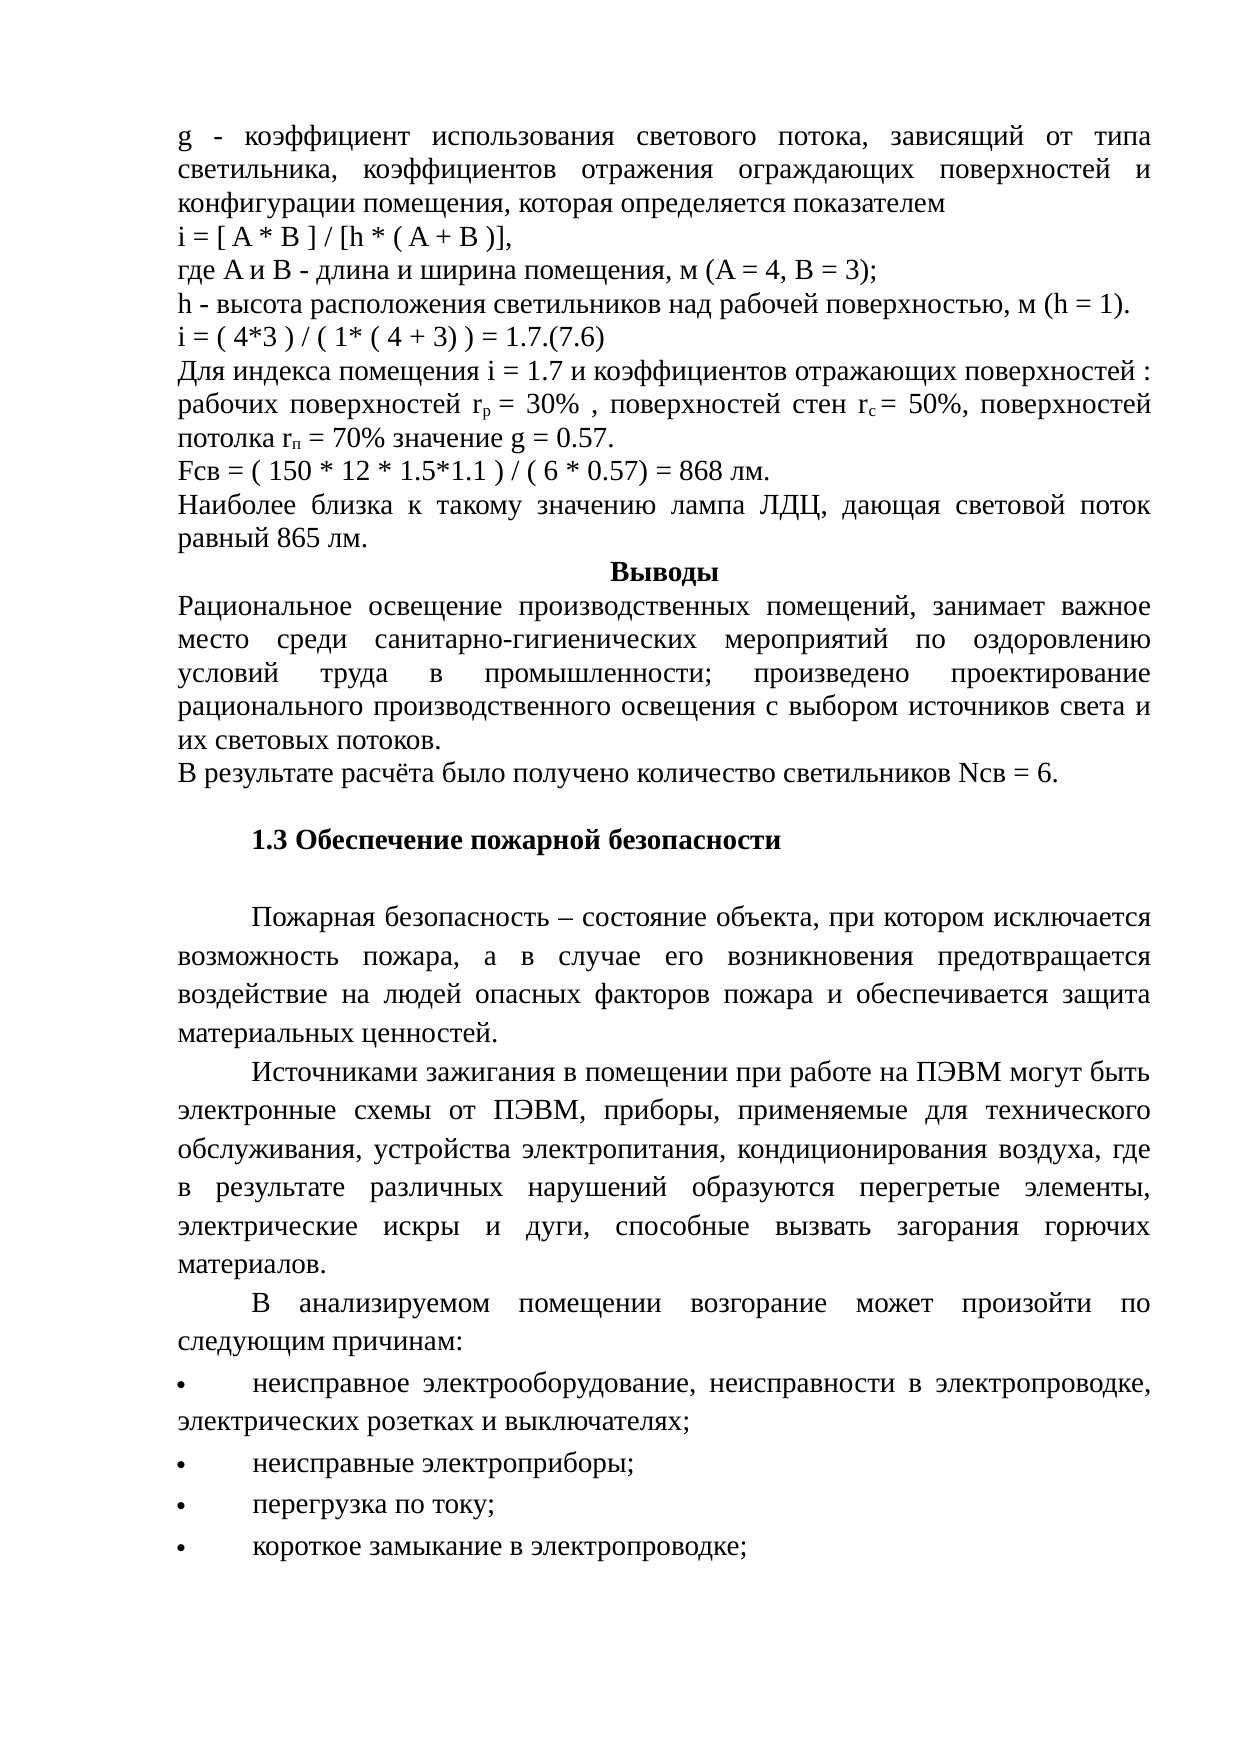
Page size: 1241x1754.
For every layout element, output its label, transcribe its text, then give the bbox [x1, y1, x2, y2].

text Пожарная безопасность – состояние объекта, при котором исключается возможность пожара, а в случае его возникновения предотвращается воздействие на людей опасных факторов пожара и обеспечивается защита материальных ценностей. [177, 899, 1152, 1049]
text Для индекса помещения i = 1.7 и коэффициентов отражающих поверхностей : рабочих поверхностей rр = 30% , поверхностей стен rс = 50%, поверхностей потолка rп = 70% значение g = 0.57. [177, 353, 1152, 453]
list короткое замыкание в электропроводке; [177, 1528, 1152, 1561]
list перегрузка по току; [177, 1486, 1152, 1520]
text Источниками зажигания в помещении при работе на ПЭВМ могут быть электронные схемы от ПЭВМ, приборы, применяемые для технического обслуживания, устройства электропитания, кондиционирования воздуха, где в результате различных нарушений образуются перегретые элементы, электрические искры и дуги, способные вызвать загорания горючих материалов. [177, 1054, 1152, 1280]
text В анализируемом помещении возгорание может произойти по следующим причинам: [177, 1285, 1152, 1357]
text Fсв = ( 150 * 12 * 1.5*1.1 ) / ( 6 * 0.57) = 868 лм. [177, 453, 1152, 487]
text h - высота расположения светильников над рабочей поверхностью, м (h = 1). [177, 286, 1152, 319]
text Выводы [177, 554, 1152, 588]
list неисправное электрооборудование, неисправности в электропроводке, электрических розетках и выключателях; [177, 1365, 1152, 1437]
text где A и B - длина и ширина помещения, м (A = 4, B = 3); [177, 252, 1152, 286]
text В результате расчёта было получено количество светильников Nсв = 6. [177, 755, 1152, 789]
text 1.3 Обеспечение пожарной безопасности [177, 822, 1152, 856]
text Наиболее близка к такому значению лампа ЛДЦ, дающая световой поток равный 865 лм. [177, 487, 1152, 554]
list неисправные электроприборы; [177, 1445, 1152, 1478]
text i = [ A * B ] / [h * ( A + B )], [177, 219, 1152, 252]
text g - коэффициент использования светового потока, зависящий от типа светильника, коэффициентов отражения ограждающих поверхностей и конфигурации помещения, которая определяется показателем [177, 118, 1152, 219]
text i = ( 4*3 ) / ( 1* ( 4 + 3) ) = 1.7.(7.6) [177, 319, 1152, 353]
text Рациональное освещение производственных помещений, занимает важное место среди санитарно-гигиенических мероприятий по оздоровлению условий труда в промышленности; произведено проектирование рационального производственного освещения с выбором источников света и их световых потоков. [177, 588, 1152, 755]
